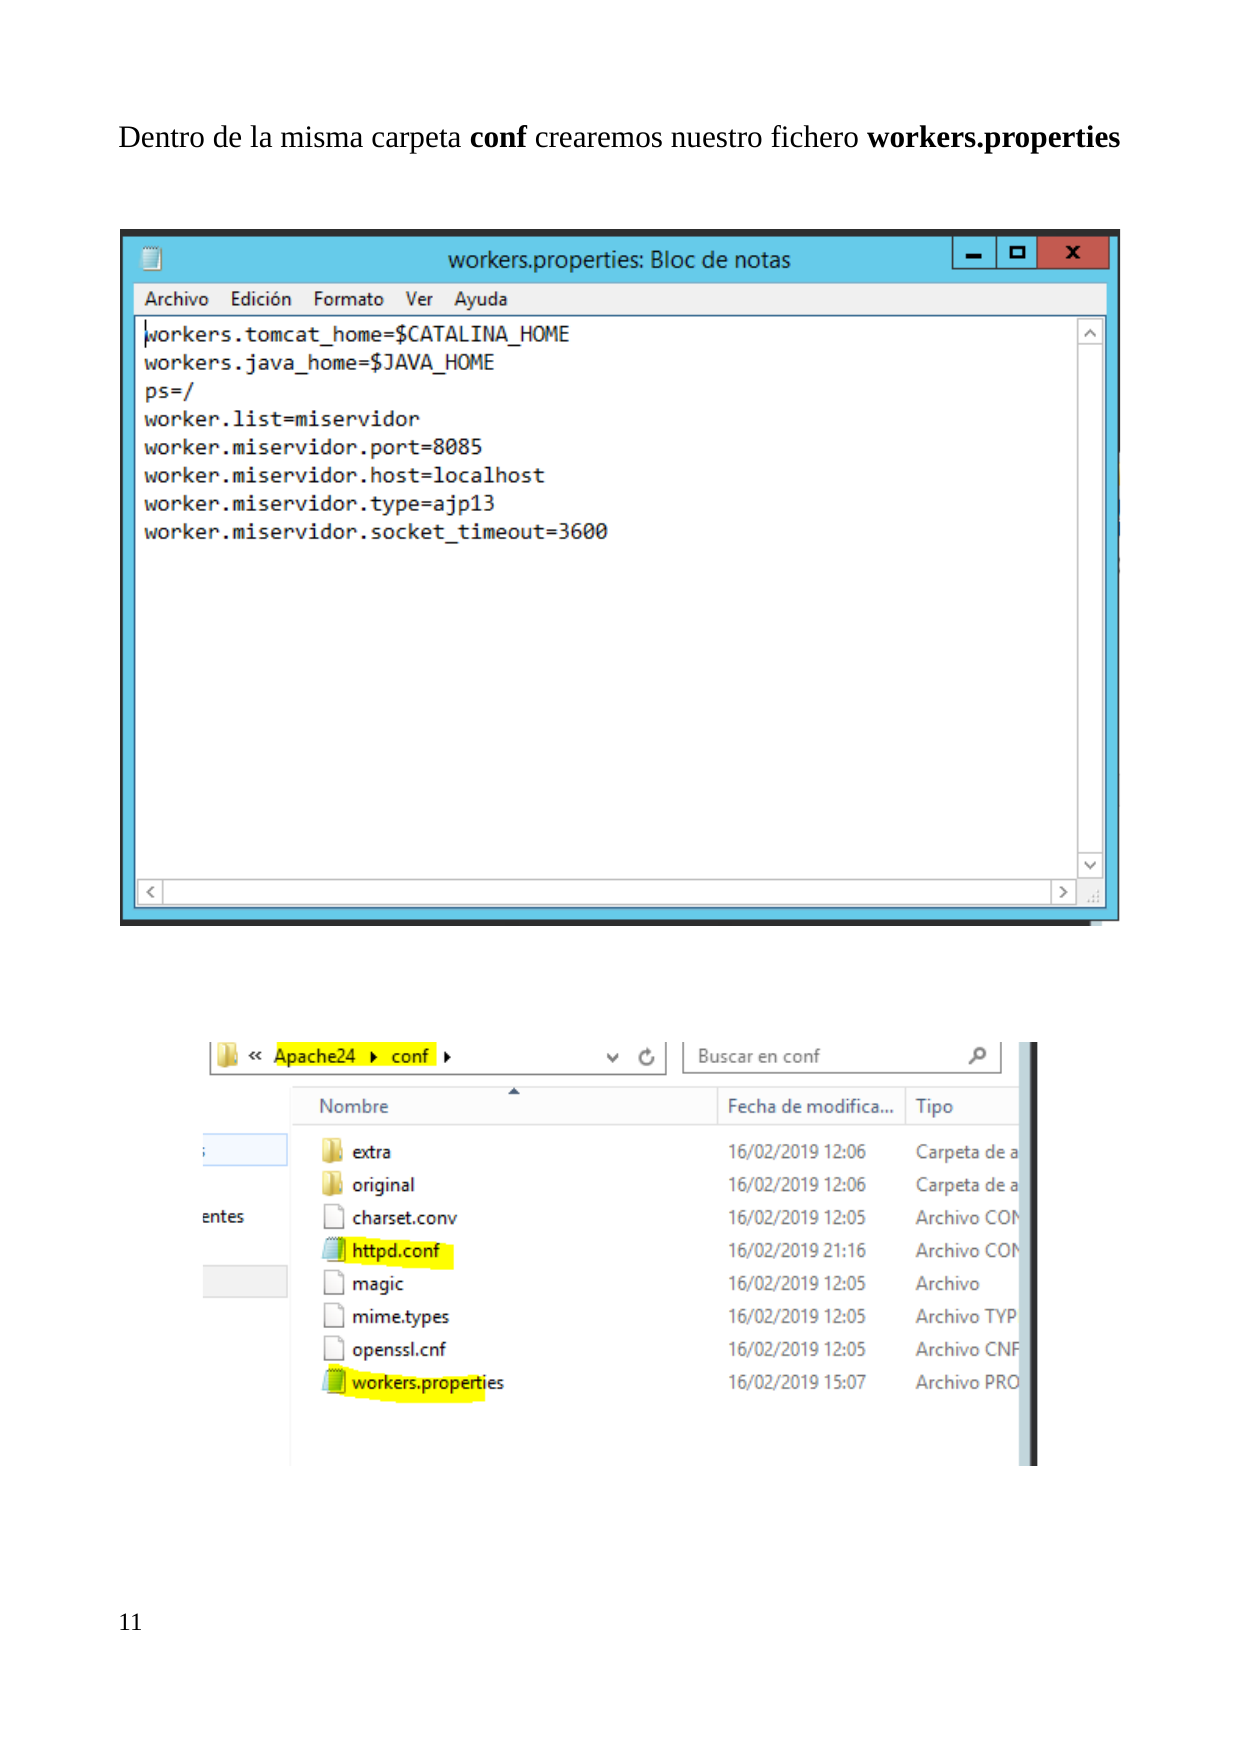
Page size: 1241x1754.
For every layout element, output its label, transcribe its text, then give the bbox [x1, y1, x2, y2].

picture [202, 1042, 1038, 1466]
picture [120, 229, 1121, 926]
text Dentro de la misma carpeta conf crearemos nuestro fichero workers.properties [118, 118, 1122, 154]
